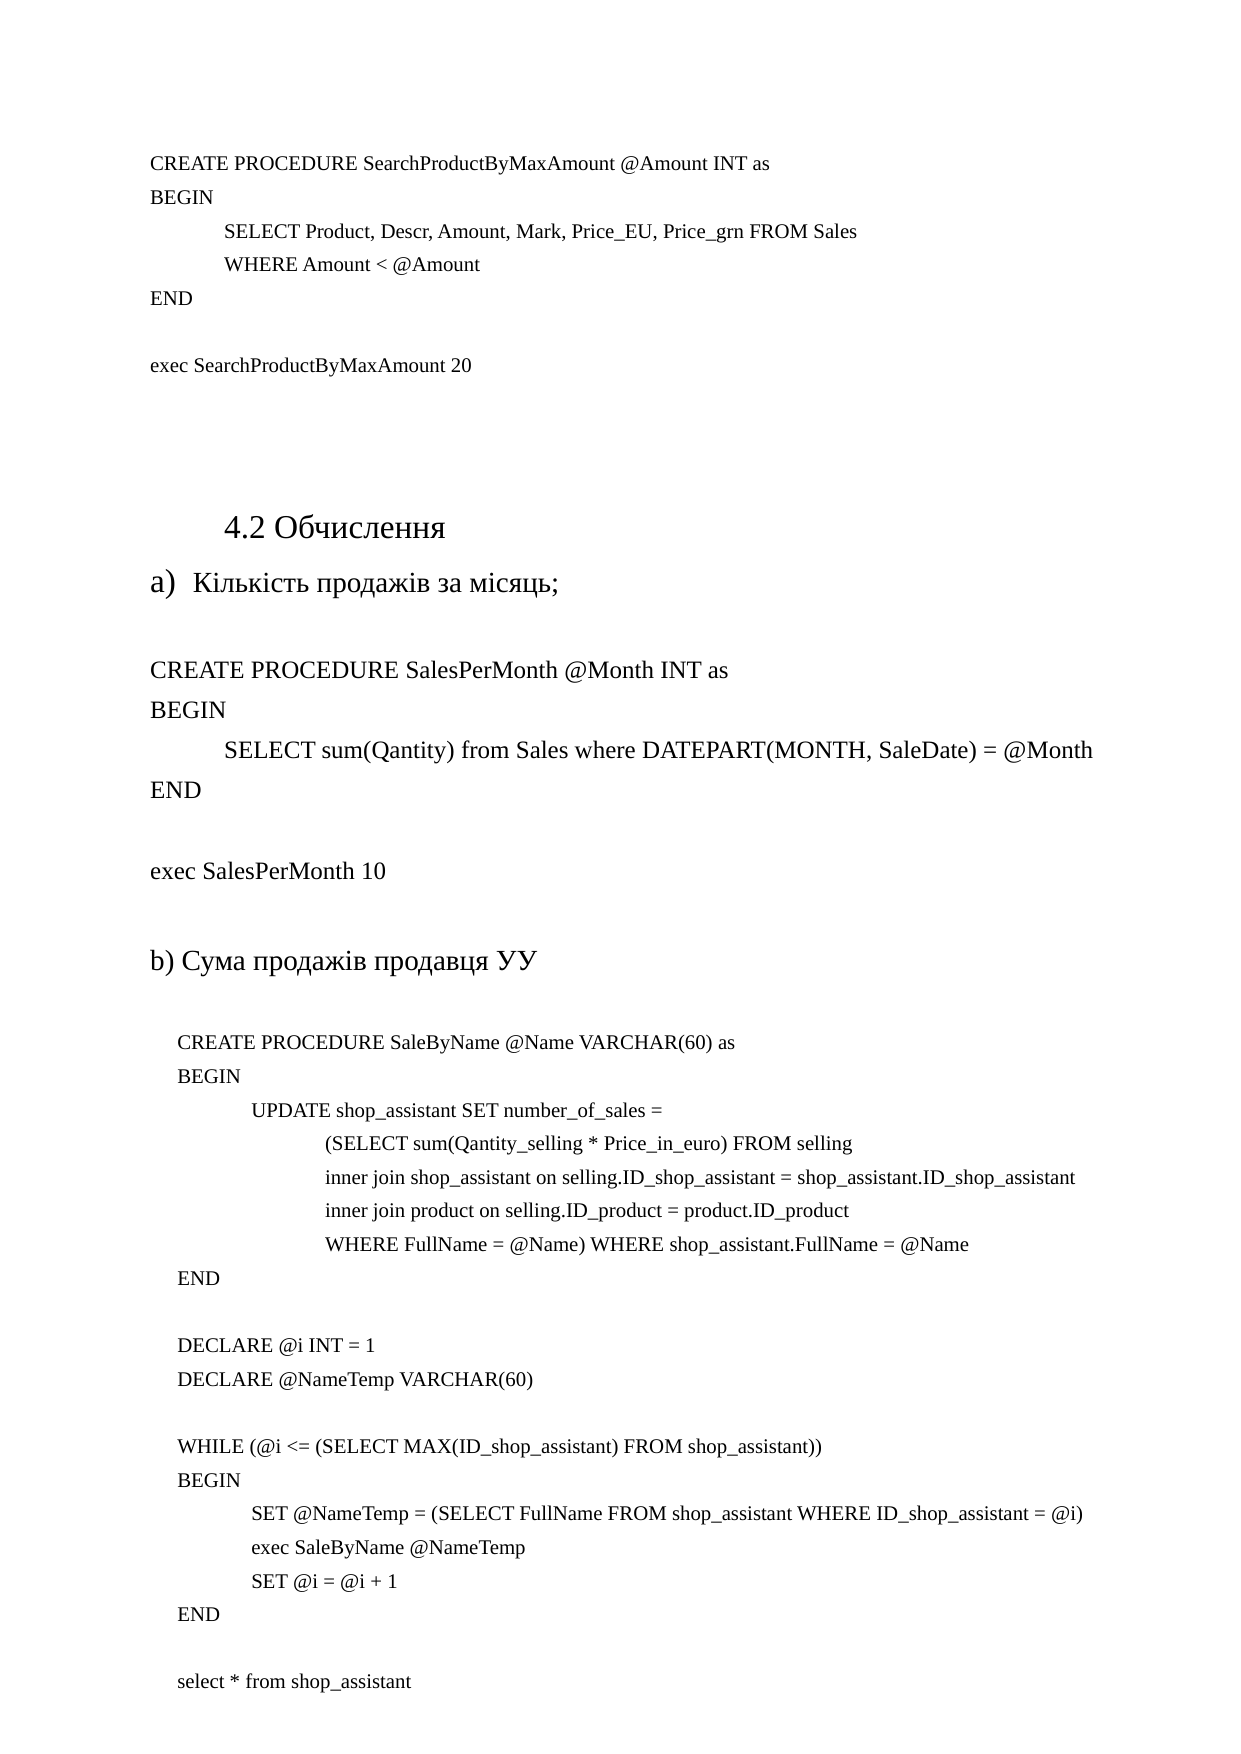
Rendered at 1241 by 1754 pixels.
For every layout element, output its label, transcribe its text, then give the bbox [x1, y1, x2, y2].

text b) Сума продажів продавця УУ [150, 943, 1152, 977]
text BEGIN [177, 1064, 1152, 1088]
text inner join shop_assistant on selling.ID_shop_assistant = shop_assistant.ID_shop_assistant [177, 1165, 1152, 1189]
text inner join product on selling.ID_product = product.ID_product [177, 1198, 1152, 1222]
text SELECT Product, Descr, Amount, Mark, Price_EU, Price_grn FROM Sales [150, 219, 1152, 243]
text CREATE PROCEDURE SaleByName @Name VARCHAR(60) as [177, 1030, 1152, 1054]
text (SELECT sum(Qantity_selling * Price_in_euro) FROM selling [177, 1131, 1152, 1155]
text BEGIN [150, 695, 1152, 724]
text 4.2 Обчислення [150, 507, 1152, 546]
text END [177, 1266, 1152, 1290]
text exec SaleByName @NameTemp [177, 1535, 1152, 1559]
text exec SearchProductByMaxAmount 20 [150, 353, 1152, 377]
text BEGIN [177, 1468, 1152, 1492]
text DECLARE @i INT = 1 [177, 1333, 1152, 1357]
text WHERE FullName = @Name) WHERE shop_assistant.FullName = @Name [177, 1232, 1152, 1256]
text SELECT sum(Qantity) from Sales where DATEPART(MONTH, SaleDate) = @Month [150, 735, 1152, 764]
text END [177, 1602, 1152, 1626]
text SET @NameTemp = (SELECT FullName FROM shop_assistant WHERE ID_shop_assistant = @i) [177, 1501, 1152, 1525]
text WHILE (@i <= (SELECT MAX(ID_shop_assistant) FROM shop_assistant)) [177, 1434, 1152, 1458]
text select * from shop_assistant [177, 1669, 1152, 1693]
text END [150, 776, 1152, 804]
text UPDATE shop_assistant SET number_of_sales = [177, 1097, 1152, 1122]
text a) Кількість продажів за місяць; [150, 561, 1152, 599]
text SET @i = @i + 1 [177, 1568, 1152, 1593]
text END [150, 286, 1152, 310]
text CREATE PROCEDURE SearchProductByMaxAmount @Amount INT as [150, 151, 1152, 175]
text WHERE Amount < @Amount [150, 252, 1152, 276]
text DECLARE @NameTemp VARCHAR(60) [177, 1367, 1152, 1391]
text exec SalesPerMonth 10 [150, 856, 1152, 885]
text CREATE PROCEDURE SalesPerMonth @Month INT as [150, 655, 1152, 684]
text BEGIN [150, 185, 1152, 209]
